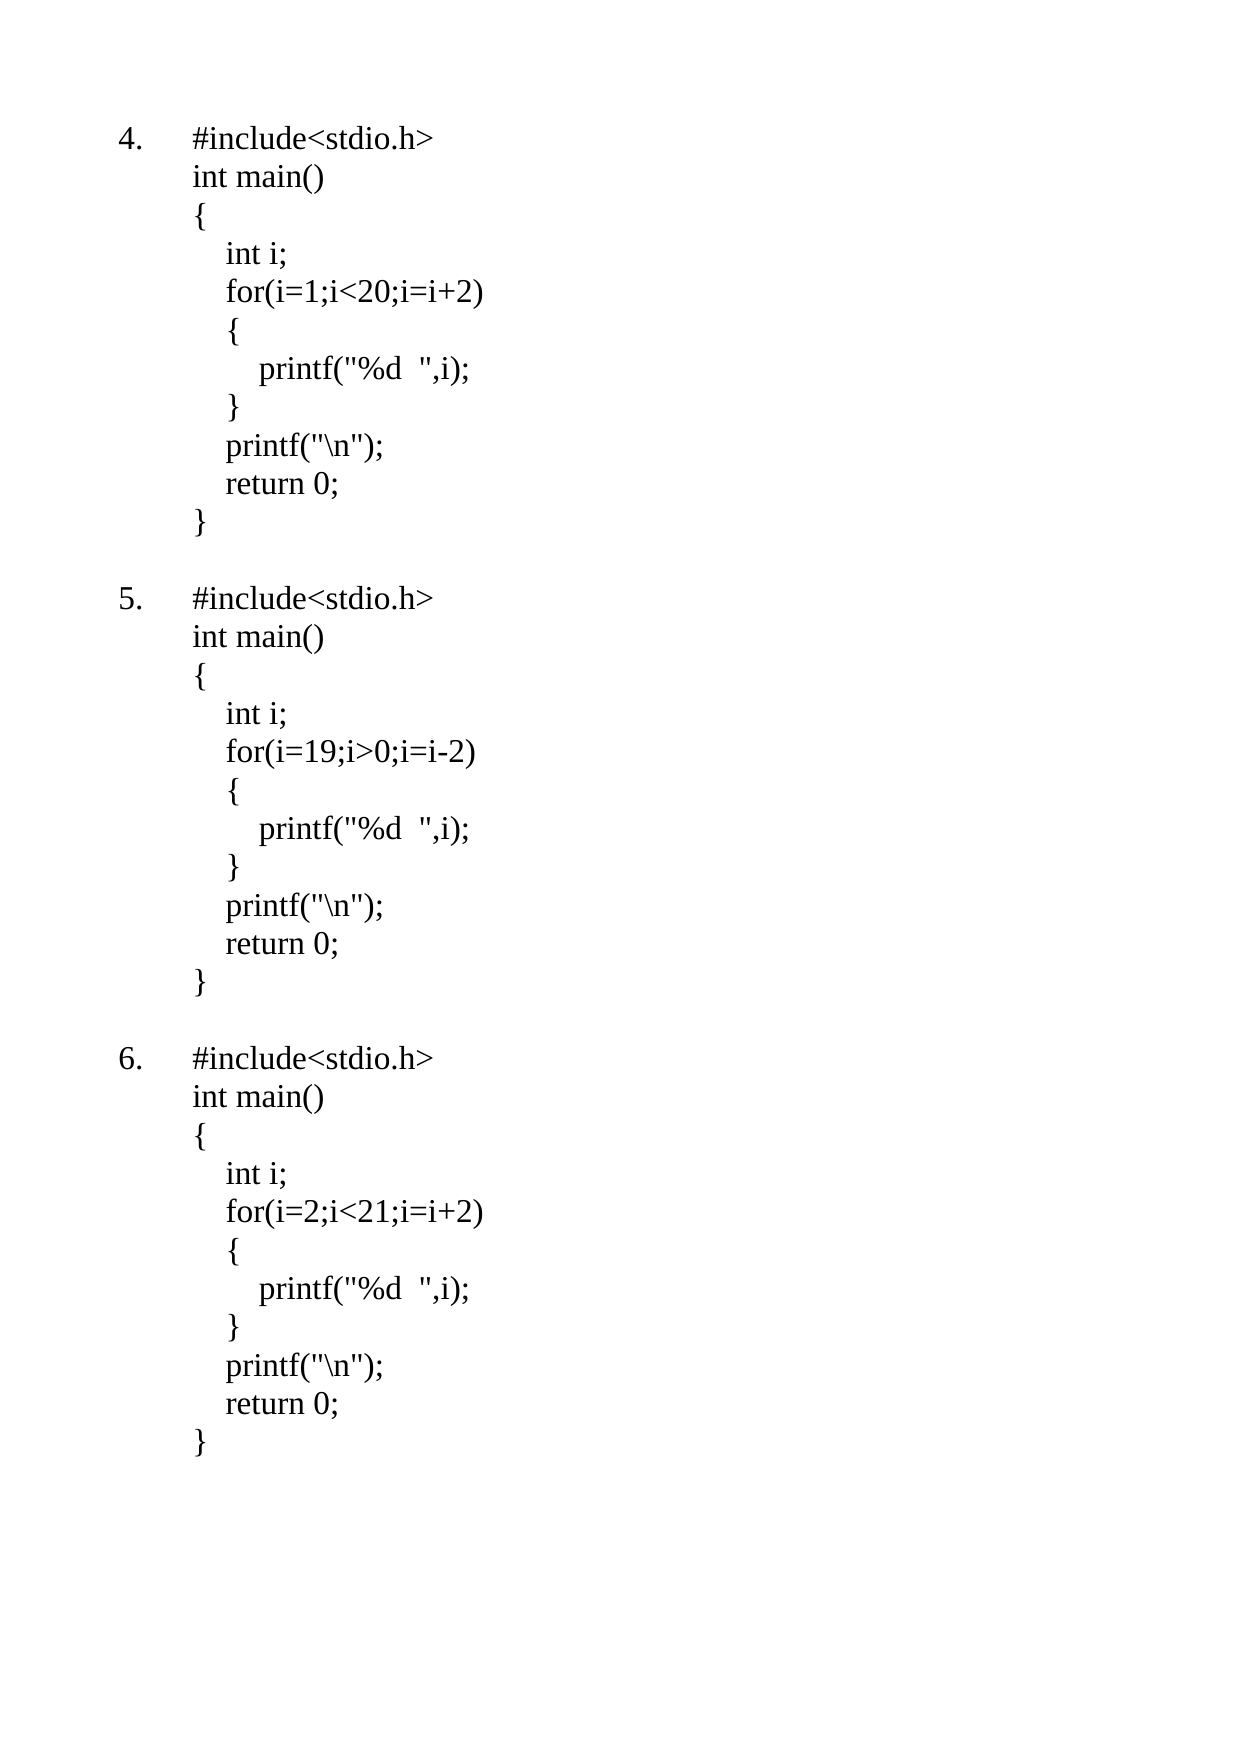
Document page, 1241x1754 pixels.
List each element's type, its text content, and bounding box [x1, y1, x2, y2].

text 6. #include<stdio.h> [118, 1038, 1122, 1076]
text printf("%d ",i); [118, 1268, 1122, 1306]
text { [118, 195, 1122, 233]
text } [118, 1421, 1122, 1460]
text int i; [118, 233, 1122, 271]
text } [118, 386, 1122, 425]
text { [118, 1115, 1122, 1153]
text 4. #include<stdio.h> [118, 118, 1122, 156]
text { [118, 310, 1122, 348]
text int main() [118, 156, 1122, 195]
text printf("\n"); [118, 1345, 1122, 1383]
text printf("\n"); [118, 885, 1122, 923]
text int i; [118, 1153, 1122, 1191]
text printf("\n"); [118, 425, 1122, 463]
text for(i=1;i<20;i=i+2) [118, 271, 1122, 310]
text return 0; [118, 1383, 1122, 1421]
text { [118, 1230, 1122, 1268]
text } [118, 961, 1122, 1000]
text for(i=2;i<21;i=i+2) [118, 1191, 1122, 1230]
text printf("%d ",i); [118, 808, 1122, 846]
text { [118, 770, 1122, 808]
text int main() [118, 1076, 1122, 1115]
text int i; [118, 693, 1122, 731]
text for(i=19;i>0;i=i-2) [118, 731, 1122, 770]
text } [118, 501, 1122, 540]
text 5. #include<stdio.h> [118, 578, 1122, 616]
text return 0; [118, 463, 1122, 501]
text printf("%d ",i); [118, 348, 1122, 386]
text { [118, 655, 1122, 693]
text int main() [118, 616, 1122, 655]
text } [118, 1306, 1122, 1345]
text return 0; [118, 923, 1122, 961]
text } [118, 846, 1122, 885]
